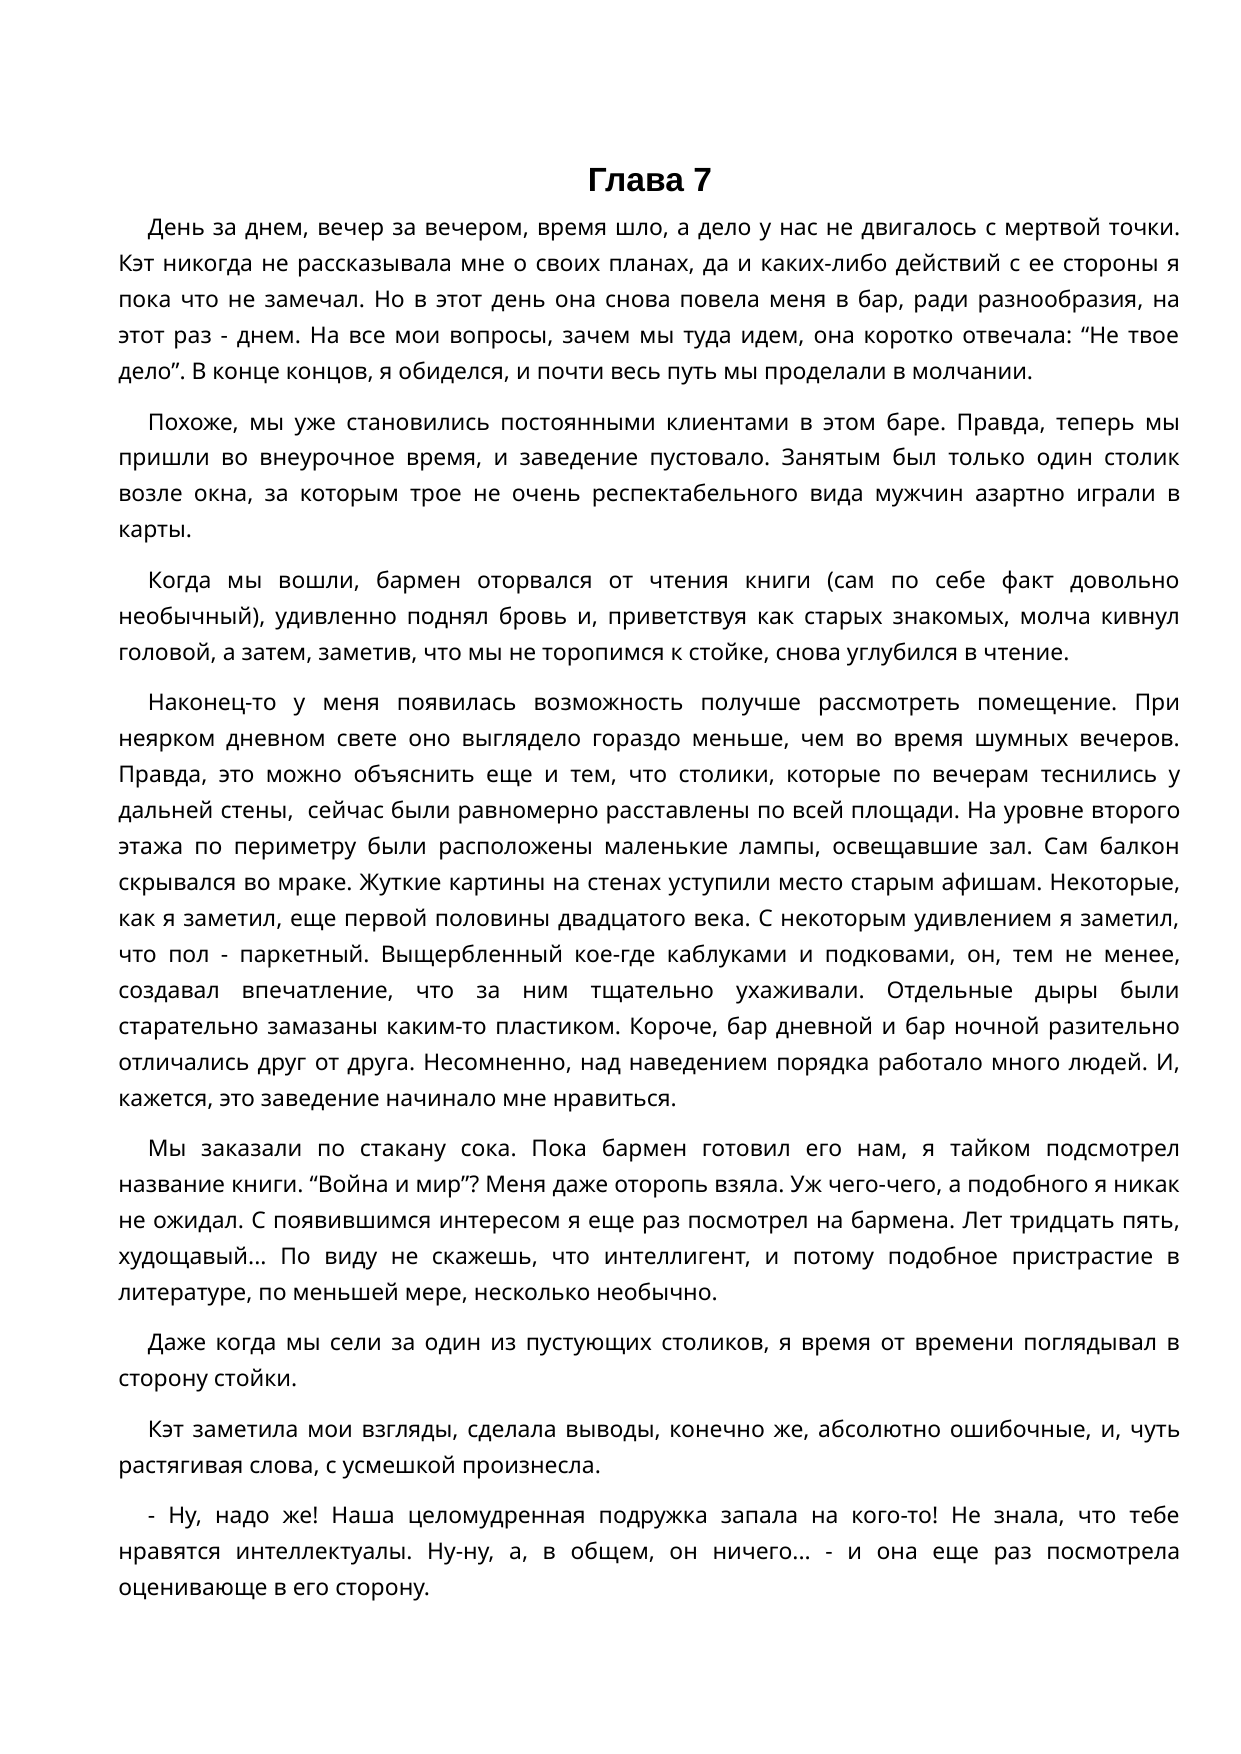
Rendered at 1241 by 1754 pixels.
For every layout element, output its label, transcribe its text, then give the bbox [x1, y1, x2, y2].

text Наконец-то у меня появилась возможность получше рассмотреть помещение. При неярком дневном свете оно выглядело гораздо меньше, чем во время шумных вечеров. Правда, это можно объяснить еще и тем, что столики, которые по вечерам теснились у дальней стены, сейчас были равномерно расставлены по всей площади. На уровне второго этажа по периметру были расположены маленькие лампы, освещавшие зал. Сам балкон скрывался во мраке. Жуткие картины на стенах уступили место старым афишам. Некоторые, как я заметил, еще первой половины двадцатого века. С некоторым удивлением я заметил, что пол - паркетный. Выщербленный кое-где каблуками и подковами, он, тем не менее, создавал впечатление, что за ним тщательно ухаживали. Отдельные дыры были старательно замазаны каким-то пластиком. Короче, бар дневной и бар ночной разительно отличались друг от друга. Несомненно, над наведением порядка работало много людей. И, кажется, это заведение начинало мне нравиться. [118, 686, 1181, 1113]
text Кэт заметила мои взгляды, сделала выводы, конечно же, абсолютно ошибочные, и, чуть растягивая слова, с усмешкой произнесла. [118, 1413, 1181, 1480]
text День за днем, вечер за вечером, время шло, а дело у нас не двигалось с мертвой точки. Кэт никогда не рассказывала мне о своих планах, да и каких-либо действий с ее стороны я пока что не замечал. Но в этот день она снова повела меня в бар, ради разнообразия, на этот раз - днем. На все мои вопросы, зачем мы туда идем, она коротко отвечала: “Не твое дело”. В конце концов, я обиделся, и почти весь путь мы проделали в молчании. [118, 211, 1181, 386]
text Мы заказали по стакану сока. Пока бармен готовил его нам, я тайком подсмотрел название книги. “Война и мир”? Меня даже оторопь взяла. Уж чего-чего, а подобного я никак не ожидал. С появившимся интересом я еще раз посмотрел на бармена. Лет тридцать пять, худощавый... По виду не скажешь, что интеллигент, и потому подобное пристрастие в литературе, по меньшей мере, несколько необычно. [118, 1132, 1181, 1307]
text Похоже, мы уже становились постоянными клиентами в этом баре. Правда, теперь мы пришли во внеурочное время, и заведение пустовало. Занятым был только один столик возле окна, за которым трое не очень респектабельного вида мужчин азартно играли в карты. [118, 405, 1181, 544]
text Даже когда мы сели за один из пустующих столиков, я время от времени поглядывал в сторону стойки. [118, 1326, 1181, 1393]
subtitle Глава 7 [118, 160, 1181, 199]
text - Ну, надо же! Наша целомудренная подружка запала на кого-то! Не знала, что тебе нравятся интеллектуалы. Ну-ну, а, в общем, он ничего... - и она еще раз посмотрела оценивающе в его сторону. [118, 1499, 1181, 1602]
text Когда мы вошли, бармен оторвался от чтения книги (сам по себе факт довольно необычный), удивленно поднял бровь и, приветствуя как старых знакомых, молча кивнул головой, а затем, заметив, что мы не торопимся к стойке, снова углубился в чтение. [118, 564, 1181, 667]
